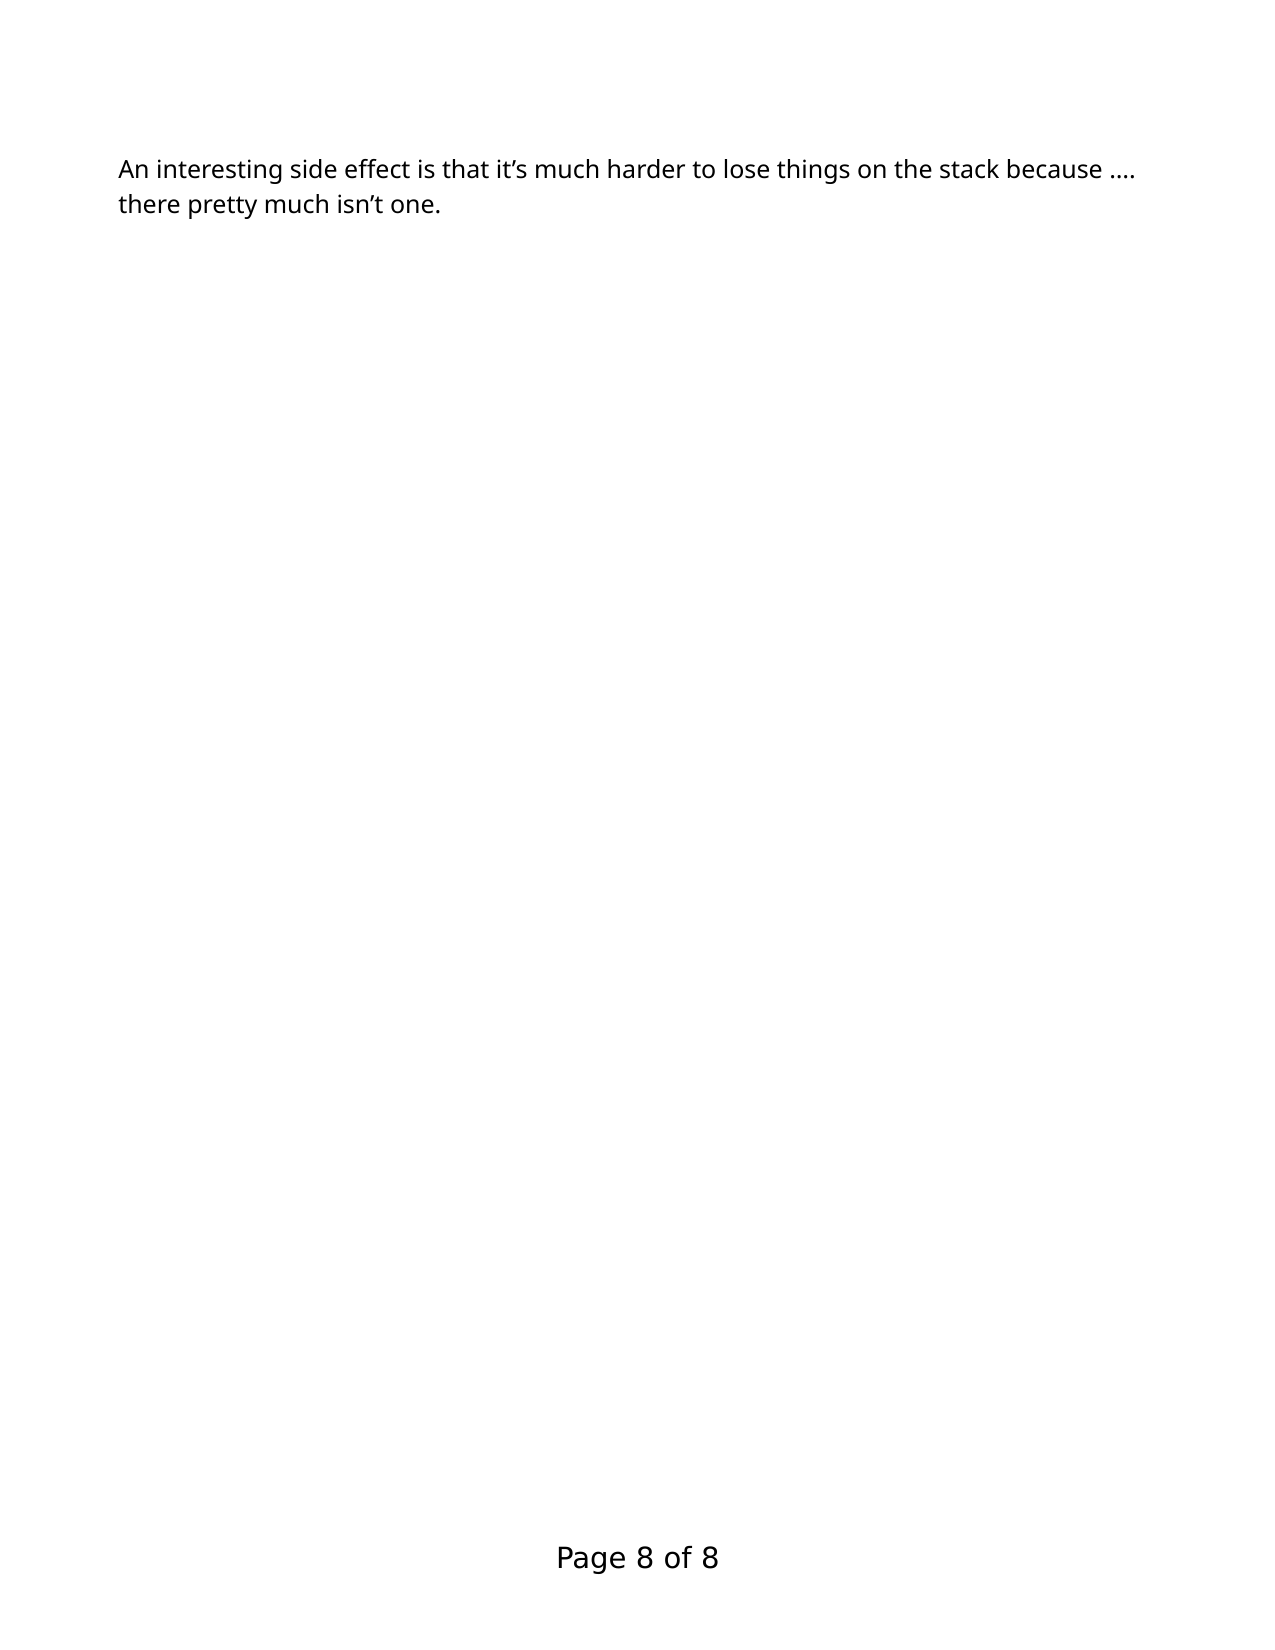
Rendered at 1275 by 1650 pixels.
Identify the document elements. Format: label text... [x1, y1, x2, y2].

text An interesting side effect is that it’s much harder to lose things on the stack because …. there pretty much isn’t one. [118, 152, 1157, 220]
